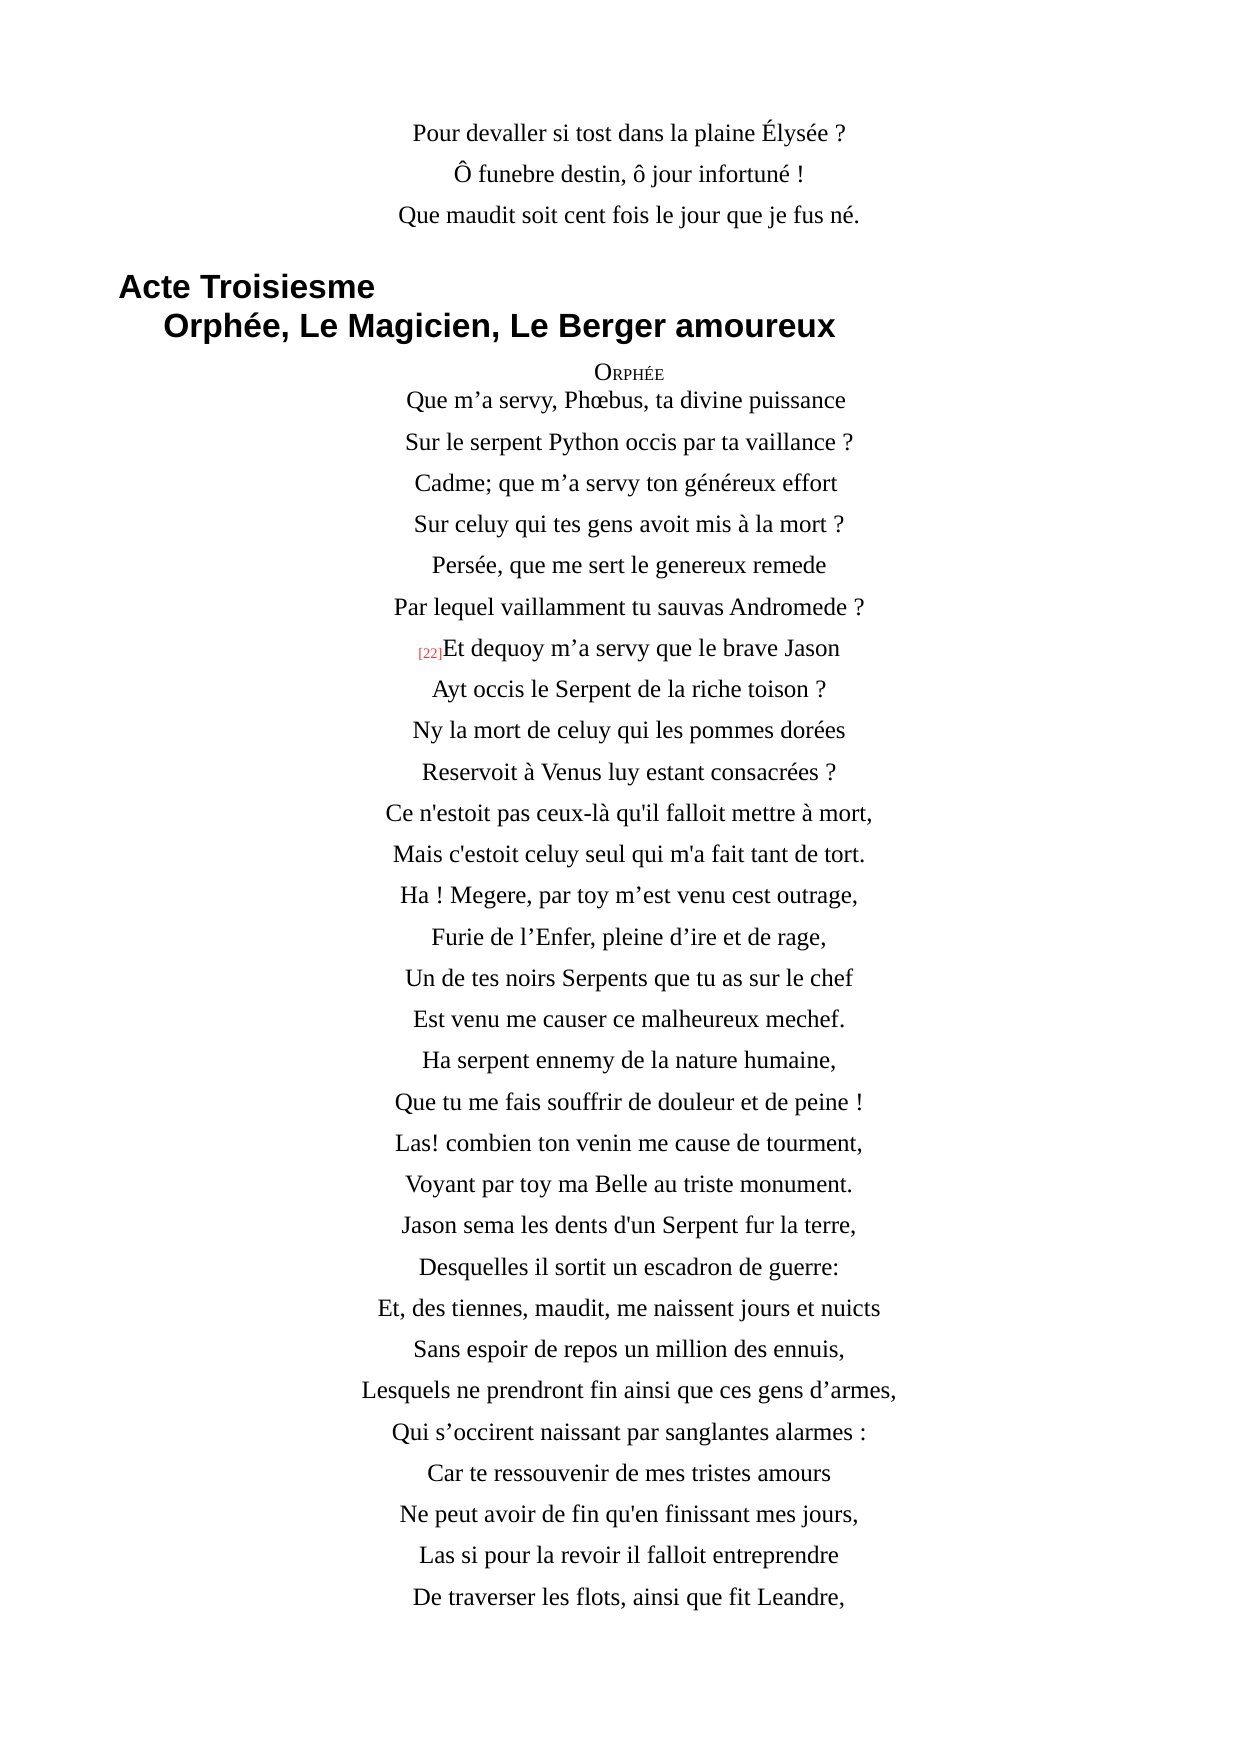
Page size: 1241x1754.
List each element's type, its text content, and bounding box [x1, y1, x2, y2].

text Ny la mort de celuy qui les pommes dorées [118, 715, 1122, 744]
text Las si pour la revoir il falloit entreprendre [118, 1540, 1122, 1569]
text Que tu me fais souffrir de douleur et de peine ! [118, 1087, 1122, 1115]
text Sans espoir de repos un million des ennuis, [118, 1334, 1122, 1363]
text Un de tes noirs Serpents que tu as sur le chef [118, 963, 1122, 992]
text Sur celuy qui tes gens avoit mis à la mort ? [118, 509, 1122, 538]
text Est venu me causer ce malheureux mechef. [118, 1004, 1122, 1033]
subtitle Acte Troisiesme Orphée, Le Magicien, Le Berger amoureux [118, 267, 1122, 344]
text Sur le serpent Python occis par ta vaillance ? [118, 427, 1122, 455]
text Et, des tiennes, maudit, me naissent jours et nuicts [118, 1293, 1122, 1322]
text Persée, que me sert le genereux remede [118, 550, 1122, 579]
text [22]Et dequoy m’a servy que le brave Jason [118, 633, 1122, 662]
text Cadme; que m’a servy ton généreux effort [118, 468, 1122, 497]
text Desquelles il sortit un escadron de guerre: [118, 1252, 1122, 1280]
text Que maudit soit cent fois le jour que je fus né. [118, 201, 1122, 229]
text Furie de l’Enfer, pleine d’ire et de rage, [118, 922, 1122, 950]
text De traverser les flots, ainsi que fit Leandre, [118, 1582, 1122, 1610]
text Ha serpent ennemy de la nature humaine, [118, 1045, 1122, 1074]
text Par lequel vaillamment tu sauvas Andromede ? [118, 592, 1122, 620]
text Qui s’occirent naissant par sanglantes alarmes : [118, 1417, 1122, 1445]
text Las! combien ton venin me cause de tourment, [118, 1128, 1122, 1157]
text Ô funebre destin, ô jour infortuné ! [118, 159, 1122, 188]
text Lesquels ne prendront fin ainsi que ces gens d’armes, [118, 1375, 1122, 1404]
text Ha ! Megere, par toy m’est venu cest outrage, [118, 880, 1122, 909]
text Ne peut avoir de fin qu'en finissant mes jours, [118, 1499, 1122, 1528]
text Mais c'estoit celuy seul qui m'a fait tant de tort. [118, 839, 1122, 868]
text Pour devaller si tost dans la plaine Élysée ? [118, 118, 1122, 147]
text Car te ressouvenir de mes tristes amours [118, 1458, 1122, 1487]
text Ayt occis le Serpent de la riche toison ? [118, 674, 1122, 703]
text Voyant par toy ma Belle au triste monument. [118, 1169, 1122, 1198]
text Que m’a servy, Phœbus, ta divine puissance [118, 385, 1122, 414]
text Orphée [118, 357, 1122, 385]
text Ce n'estoit pas ceux-là qu'il falloit mettre à mort, [118, 798, 1122, 827]
text Reservoit à Venus luy estant consacrées ? [118, 757, 1122, 785]
text Jason sema les dents d'un Serpent fur la terre, [118, 1210, 1122, 1239]
